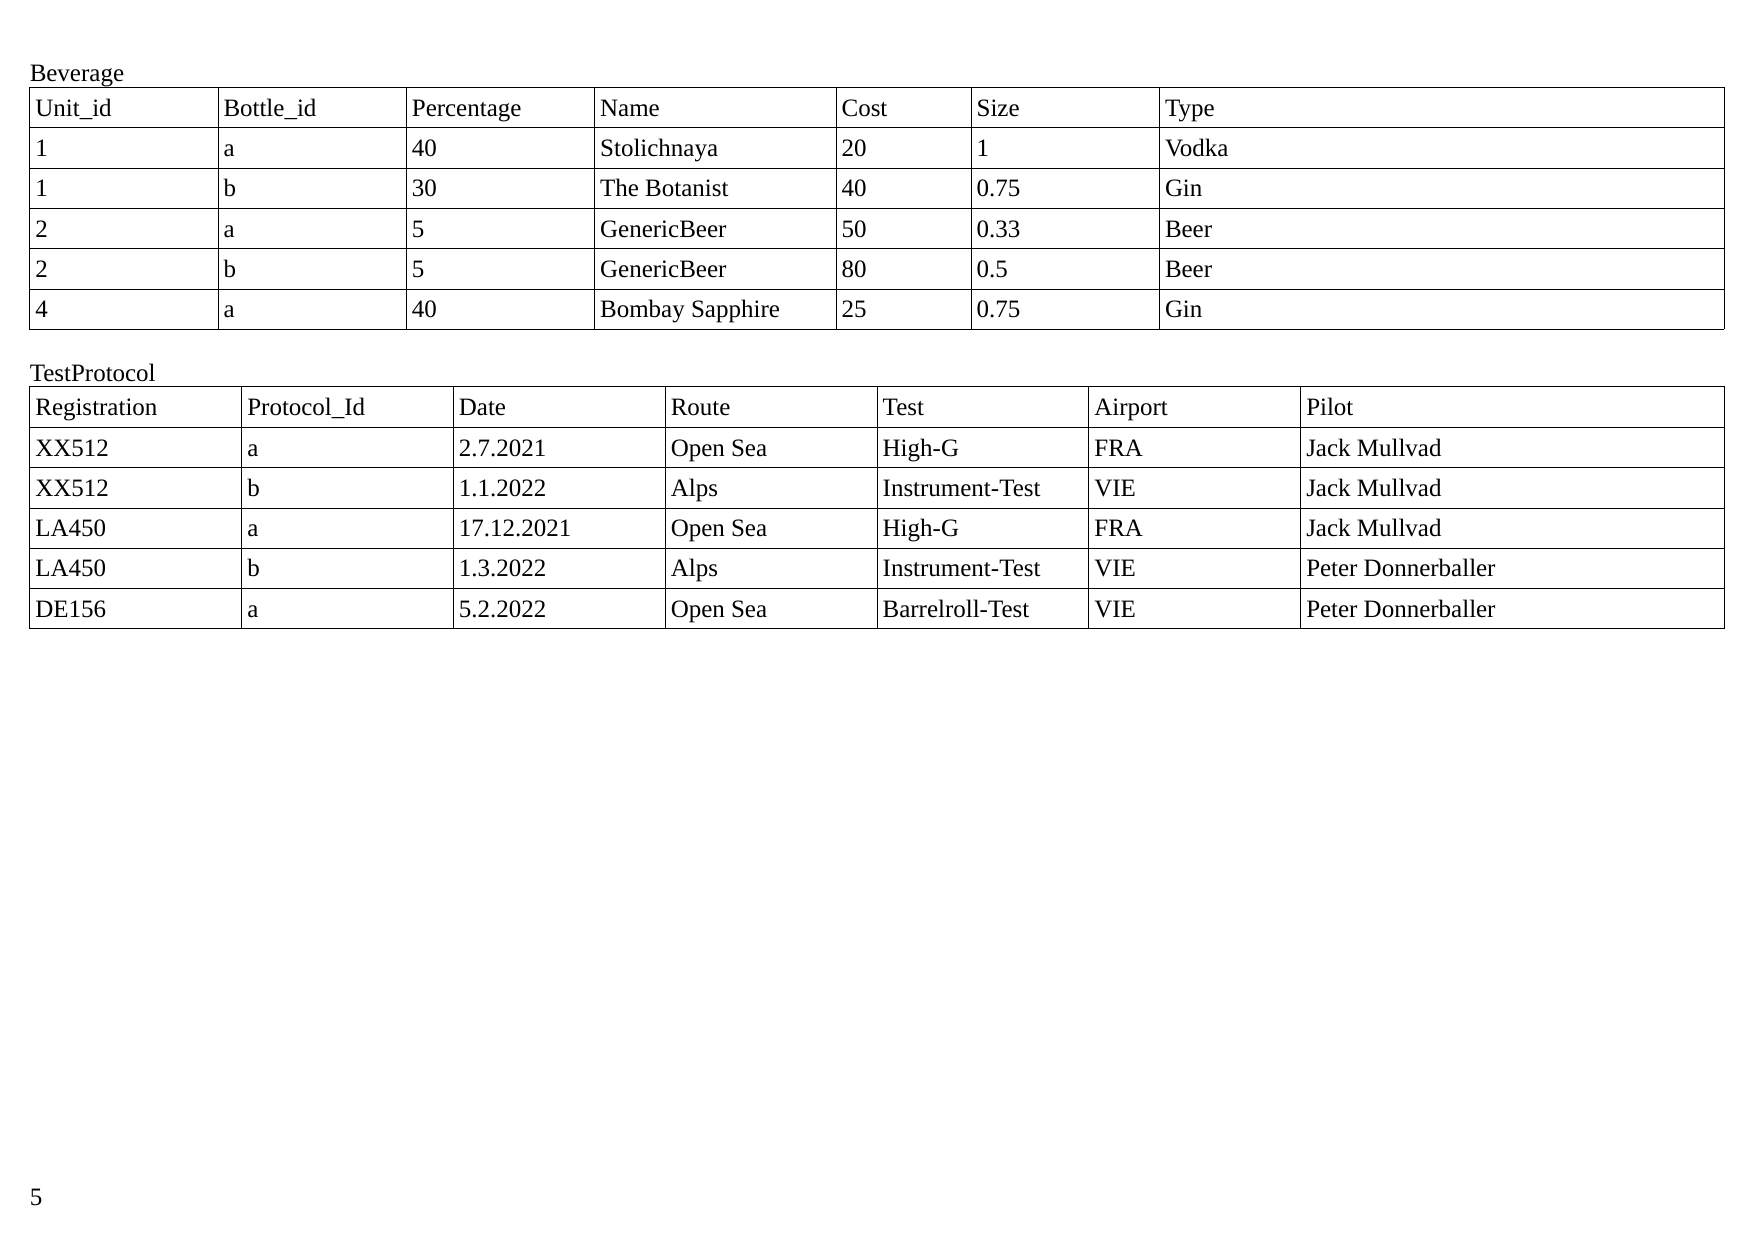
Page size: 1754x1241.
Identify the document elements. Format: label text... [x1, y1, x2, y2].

table_header Protocol_Id [242, 387, 453, 427]
text Beverage [29, 58, 1724, 87]
table_cell 40 [407, 290, 594, 329]
table_cell Open Sea [666, 428, 877, 467]
table_cell Peter Donnerballer [1301, 589, 1724, 628]
table_cell 0.33 [972, 209, 1159, 248]
table_header Airport [1089, 387, 1300, 427]
table_cell 40 [407, 128, 594, 168]
table_cell a [242, 509, 453, 548]
table_cell Open Sea [666, 589, 877, 628]
table_cell 5 [407, 249, 594, 288]
table_cell 4 [30, 290, 218, 329]
table_cell a [219, 290, 406, 329]
table_cell 17.12.2021 [454, 509, 665, 548]
table_cell a [242, 589, 453, 628]
table_cell Beer [1160, 249, 1724, 288]
table_cell 0.75 [972, 169, 1159, 208]
table_cell Alps [666, 549, 877, 588]
table_cell 30 [407, 169, 594, 208]
table_cell VIE [1089, 549, 1300, 588]
table_header Registration [30, 387, 241, 427]
table_cell Instrument-Test [878, 549, 1088, 588]
table_cell The Botanist [595, 169, 836, 208]
table_cell b [242, 468, 453, 507]
table_cell VIE [1089, 468, 1300, 507]
table_cell 5.2.2022 [454, 589, 665, 628]
table_cell b [219, 249, 406, 288]
table_header Bottle_id [219, 88, 406, 127]
table_header Percentage [407, 88, 594, 127]
table_cell Bombay Sapphire [595, 290, 836, 329]
table_cell 2 [30, 209, 218, 248]
table_cell LA450 [30, 549, 241, 588]
table_header Type [1160, 88, 1724, 127]
table_cell 40 [837, 169, 971, 208]
table_cell GenericBeer [595, 209, 836, 248]
table_cell a [242, 428, 453, 467]
table_header Cost [837, 88, 971, 127]
table_cell XX512 [30, 468, 241, 507]
table_cell 1 [972, 128, 1159, 168]
table_cell 0.5 [972, 249, 1159, 288]
table_cell Beer [1160, 209, 1724, 248]
table_cell 2.7.2021 [454, 428, 665, 467]
table_header Unit_id [30, 88, 218, 127]
table_cell 1 [30, 169, 218, 208]
table_cell High-G [878, 509, 1088, 548]
table_cell FRA [1089, 428, 1300, 467]
table_cell 80 [837, 249, 971, 288]
table_cell 1.1.2022 [454, 468, 665, 507]
table_header Date [454, 387, 665, 427]
table_cell b [242, 549, 453, 588]
table_cell 5 [407, 209, 594, 248]
table_cell a [219, 128, 406, 168]
table_cell Stolichnaya [595, 128, 836, 168]
table_cell Jack Mullvad [1301, 509, 1724, 548]
table_cell 50 [837, 209, 971, 248]
table_cell High-G [878, 428, 1088, 467]
table_cell LA450 [30, 509, 241, 548]
text TestProtocol [29, 358, 1724, 386]
table_cell 1.3.2022 [454, 549, 665, 588]
table_cell VIE [1089, 589, 1300, 628]
table_header Test [878, 387, 1088, 427]
table_cell GenericBeer [595, 249, 836, 288]
table_cell 1 [30, 128, 218, 168]
table_cell 25 [837, 290, 971, 329]
table_cell Gin [1160, 290, 1724, 329]
table_cell Gin [1160, 169, 1724, 208]
table_cell a [219, 209, 406, 248]
table_cell b [219, 169, 406, 208]
table_cell 2 [30, 249, 218, 288]
table_cell XX512 [30, 428, 241, 467]
table_cell Vodka [1160, 128, 1724, 168]
table_header Size [972, 88, 1159, 127]
table_cell DE156 [30, 589, 241, 628]
table_cell Jack Mullvad [1301, 428, 1724, 467]
table_cell 20 [837, 128, 971, 168]
table_cell FRA [1089, 509, 1300, 548]
table_cell Peter Donnerballer [1301, 549, 1724, 588]
table_cell Jack Mullvad [1301, 468, 1724, 507]
table_header Name [595, 88, 836, 127]
table_cell Alps [666, 468, 877, 507]
table_cell Open Sea [666, 509, 877, 548]
table_cell 0.75 [972, 290, 1159, 329]
table_cell Instrument-Test [878, 468, 1088, 507]
table_cell Barrelroll-Test [878, 589, 1088, 628]
table_header Pilot [1301, 387, 1724, 427]
table_header Route [666, 387, 877, 427]
